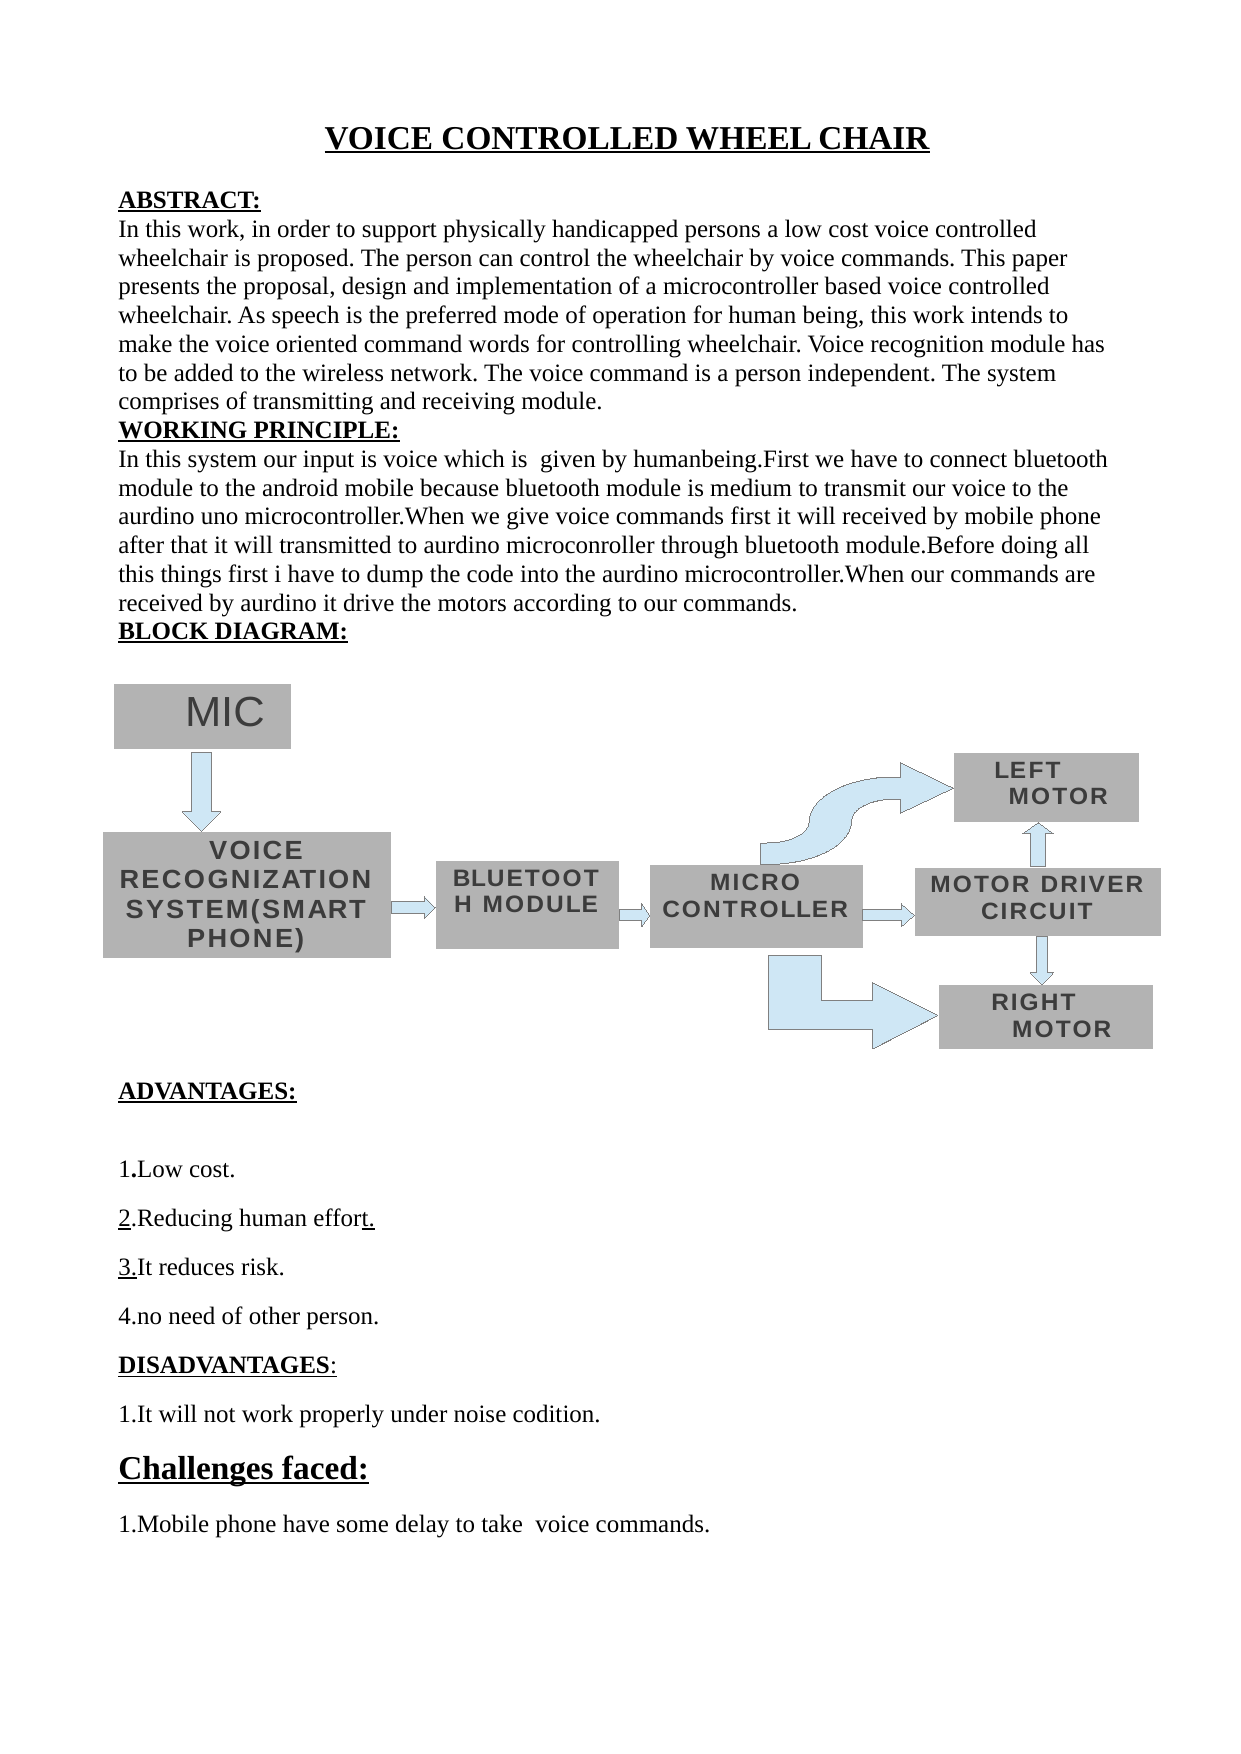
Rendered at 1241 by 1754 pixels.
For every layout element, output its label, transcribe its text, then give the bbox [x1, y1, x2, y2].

text KJSAJF [292, 703, 1122, 731]
text DISADVANTAGES: [118, 1351, 1122, 1379]
text In this system our input is voice which is given by humanbeing.First we have to connect bluetooth module to the android mobile because bluetooth module is medium to transmit our voice to the aurdino uno microcontroller.When we give voice commands first it will received by mobile phone after that it will transmitted to aurdino microconroller through bluetooth module.Before doing all this things first i have to dump the code into the aurdino microcontroller.When our commands are received by aurdino it drive the motors according to our commands. [118, 444, 1122, 616]
text VOICE CONTROLLED WHEEL CHAIR [118, 118, 1122, 156]
text In this work, in order to support physically handicapped persons a low cost voice controlled wheelchair is proposed. The person can control the wheelchair by voice commands. This paper presents the proposal, design and implementation of a microcontroller based voice controlled wheelchair. As speech is the preferred mode of operation for human being, this work intends to [118, 214, 1122, 329]
text ABSTRACT: [118, 185, 1122, 214]
text 2.Reducing human effort. [118, 1203, 1122, 1232]
text make the voice oriented command words for controlling wheelchair. Voice recognition module has to be added to the wireless network. The voice command is a person independent. The system comprises of transmitting and receiving module. [118, 329, 1122, 415]
text ADVANTAGES: [118, 1076, 1122, 1105]
text 3.It reduces risk. [118, 1252, 1122, 1281]
text WORKING PRINCIPLE: [118, 415, 1122, 444]
text 1.It will not work properly under noise codition. [118, 1399, 1122, 1428]
text BLOCK DIAGRAM: [118, 616, 1122, 645]
text 1.Mobile phone have some delay to take voice commands. [118, 1509, 1122, 1538]
text 4.no need of other person. [118, 1301, 1122, 1330]
text 1.Low cost. [118, 1154, 1122, 1183]
text Challenges faced: [118, 1449, 1122, 1487]
